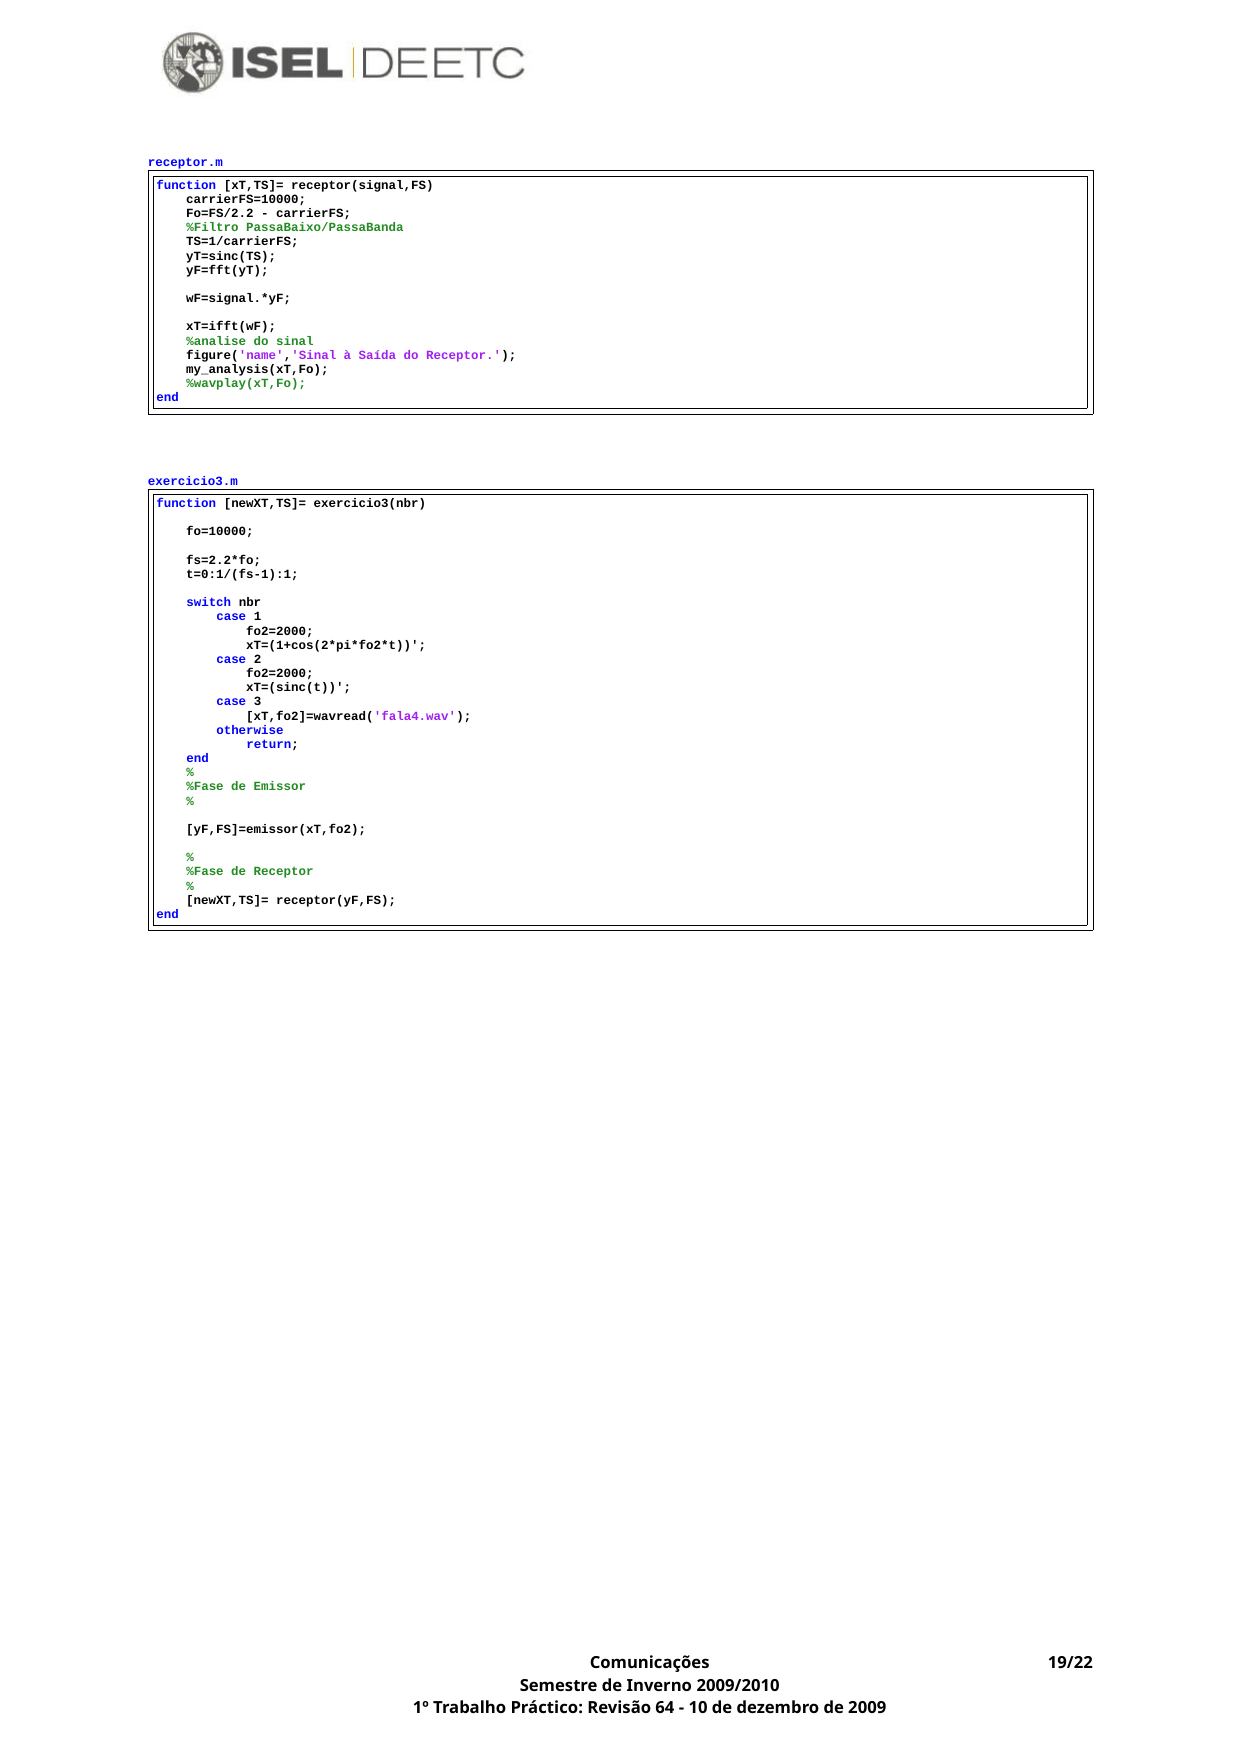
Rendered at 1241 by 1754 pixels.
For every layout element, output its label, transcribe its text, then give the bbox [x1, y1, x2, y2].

text % [149, 843, 153, 857]
text exercicio3.m [148, 474, 1093, 489]
text %analise do sinal [154, 326, 1087, 340]
text [newXT,TS]= receptor(yF,FS); [154, 885, 1087, 899]
text t=0:1/(fs-1):1; [154, 559, 1087, 582]
text [yF,FS]=emissor(xT,fo2); [154, 814, 1087, 837]
text % [1088, 758, 1093, 772]
text fo=10000; [154, 517, 1087, 539]
text carrierFS=10000; [154, 184, 1087, 199]
text fo2=2000; [154, 659, 1087, 673]
text fo2=2000; [154, 616, 1087, 630]
text end [149, 899, 1093, 930]
text %wavplay(xT,Fo); [154, 369, 1087, 383]
text % [154, 786, 1087, 809]
text % [149, 758, 153, 772]
text otherwise [154, 715, 1087, 729]
text function [xT,TS]= receptor(signal,FS) [149, 171, 1093, 184]
text xT=ifft(wF); [154, 312, 1087, 326]
text end [1088, 744, 1093, 758]
text case 1 [154, 602, 1087, 616]
text case 2 [154, 644, 1087, 659]
text [1088, 871, 1093, 885]
text %Fase de Emissor [154, 772, 1087, 786]
text wF=signal.*yF; [154, 284, 1087, 306]
text Fo=FS/2.2 - carrierFS; [154, 199, 1087, 213]
text [149, 871, 153, 885]
text %Fase de Receptor [154, 857, 1087, 871]
text % [154, 758, 1087, 772]
text yT=sinc(TS); [154, 241, 1087, 255]
text function [newXT,TS]= exercicio3(nbr) [149, 490, 1093, 511]
text fs=2.2*fo; [154, 545, 1087, 559]
text case 3 [154, 687, 1087, 701]
text receptor.m [148, 156, 1093, 170]
text % [154, 871, 1087, 885]
text figure('name','Sinal à Saída do Receptor.'); [154, 340, 1087, 354]
text [1088, 786, 1093, 809]
text return; [154, 729, 1087, 744]
text function [xT,TS]= receptor(signal,FS) [154, 177, 1087, 184]
text end [154, 744, 1087, 758]
text xT=(sinc(t))'; [154, 673, 1087, 687]
text yF=fft(yT); [154, 255, 1087, 278]
text % [154, 843, 1087, 857]
text [149, 786, 153, 809]
text TS=1/carrierFS; [154, 227, 1087, 241]
text % [1088, 843, 1093, 857]
text my_analysis(xT,Fo); [154, 354, 1087, 369]
text %Filtro PassaBaixo/PassaBanda [154, 213, 1087, 227]
text end [149, 383, 1093, 414]
text xT=(1+cos(2*pi*fo2*t))'; [154, 630, 1087, 644]
picture [153, 17, 555, 118]
text switch nbr [154, 588, 1087, 602]
text [xT,fo2]=wavread('fala4.wav'); [154, 701, 1087, 715]
